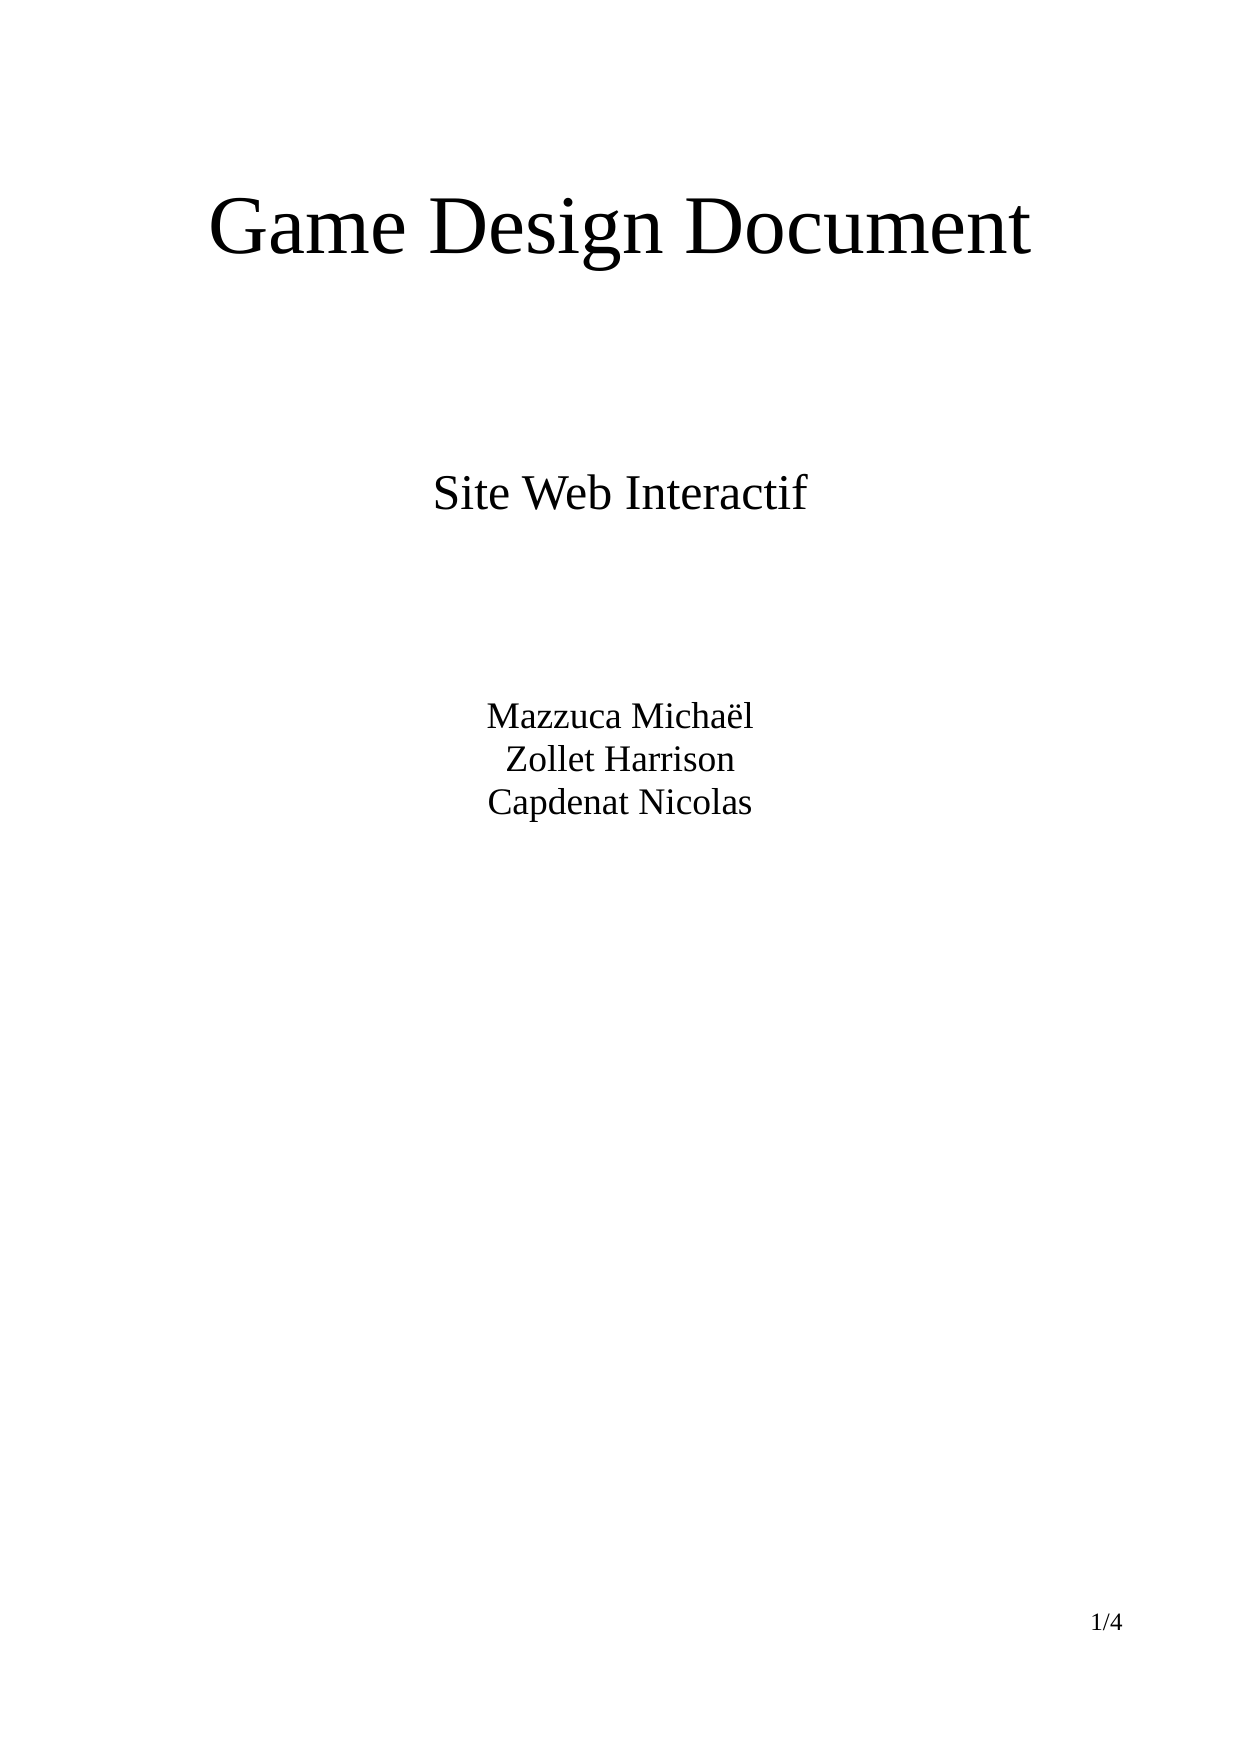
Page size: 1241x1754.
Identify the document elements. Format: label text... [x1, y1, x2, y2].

text Mazzuca Michaël [118, 693, 1122, 736]
text Zollet Harrison [118, 736, 1122, 779]
text Capdenat Nicolas [118, 779, 1122, 822]
text Game Design Document [118, 176, 1122, 271]
text Site Web Interactif [118, 463, 1122, 521]
